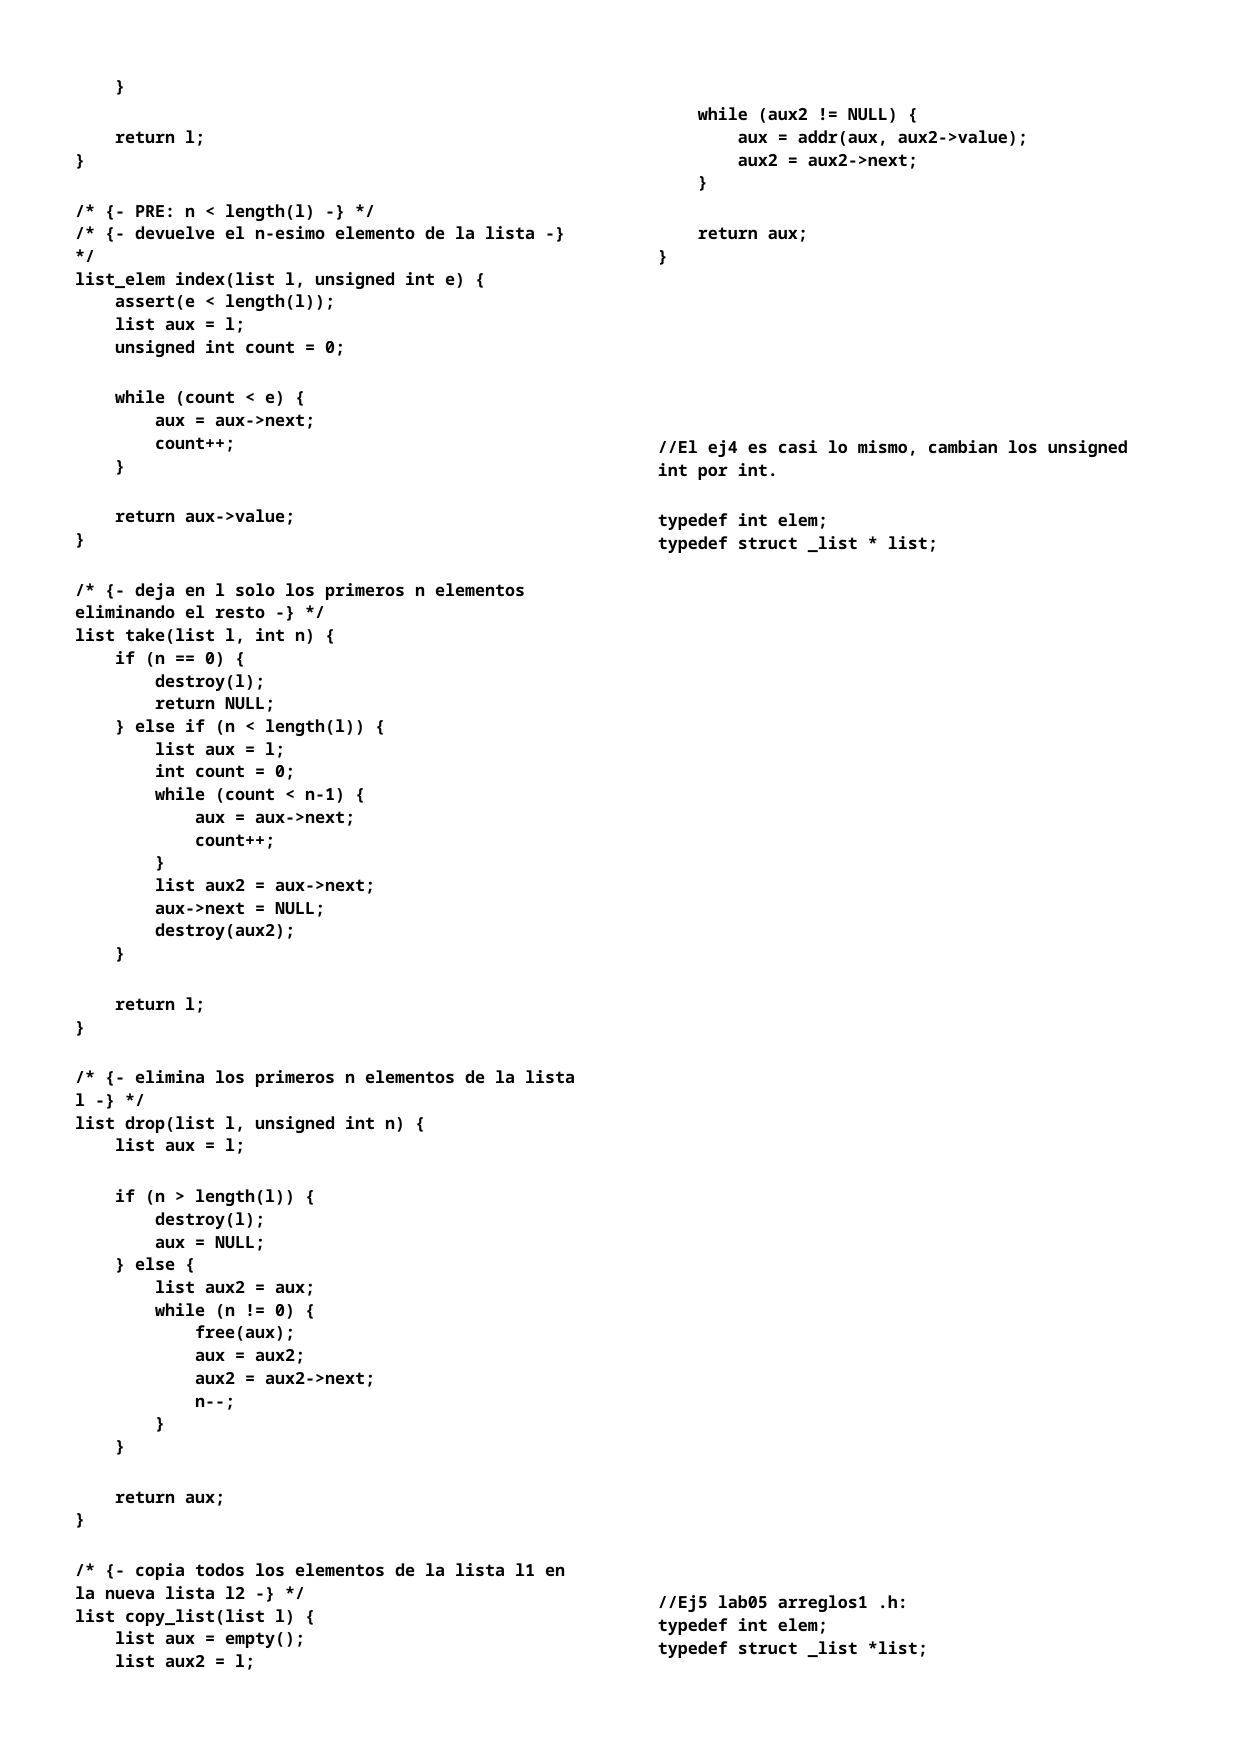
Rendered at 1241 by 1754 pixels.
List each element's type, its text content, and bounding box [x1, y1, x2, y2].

text if (n == 0) { [75, 647, 583, 669]
text aux->next = NULL; [75, 896, 583, 919]
text //El ej4 es casi lo mismo, cambian los unsigned int por int. [658, 435, 1165, 481]
text } [658, 171, 1165, 194]
text } [75, 75, 583, 98]
text typedef struct _list * list; [658, 532, 1165, 554]
text } [75, 851, 583, 874]
text list aux2 = aux; [75, 1276, 583, 1298]
text //Ej5 lab05 arreglos1 .h: [658, 1591, 1165, 1614]
text while (count < e) { [75, 386, 583, 409]
text } else if (n < length(l)) { [75, 715, 583, 737]
text destroy(aux2); [75, 919, 583, 942]
text aux = aux->next; [75, 409, 583, 432]
text } [75, 1434, 583, 1457]
text if (n > length(l)) { [75, 1185, 583, 1207]
text } [75, 148, 583, 171]
text return aux->value; [75, 505, 583, 528]
text } else { [75, 1253, 583, 1276]
text list take(list l, int n) { [75, 624, 583, 647]
text /* {- PRE: n < length(l) -} */ [75, 199, 583, 222]
text aux2 = aux2->next; [75, 1366, 583, 1389]
text return l; [75, 992, 583, 1015]
text int count = 0; [75, 760, 583, 783]
text } [75, 1015, 583, 1038]
text list copy_list(list l) { [75, 1604, 583, 1627]
text aux = aux2; [75, 1344, 583, 1366]
text aux2 = aux2->next; [658, 148, 1165, 171]
text /* {- copia todos los elementos de la lista l1 en la nueva lista l2 -} */ [75, 1559, 583, 1604]
text count++; [75, 828, 583, 851]
text aux = NULL; [75, 1230, 583, 1253]
text /* {- devuelve el n-esimo elemento de la lista -} */ [75, 222, 583, 267]
text list aux2 = aux->next; [75, 874, 583, 896]
text unsigned int count = 0; [75, 335, 583, 358]
text /* {- deja en l solo los primeros n elementos eliminando el resto -} */ [75, 578, 583, 624]
text } [75, 454, 583, 477]
text return aux; [75, 1485, 583, 1508]
text while (aux2 != NULL) { [658, 103, 1165, 126]
text list_elem index(list l, unsigned int e) { [75, 267, 583, 290]
text } [75, 1508, 583, 1531]
text } [75, 1412, 583, 1434]
text list aux = empty(); [75, 1627, 583, 1649]
text list aux = l; [75, 1134, 583, 1157]
text } [75, 528, 583, 550]
text assert(e < length(l)); [75, 290, 583, 313]
text return NULL; [75, 692, 583, 715]
text typedef int elem; [658, 1614, 1165, 1636]
text while (count < n-1) { [75, 783, 583, 806]
text /* {- elimina los primeros n elementos de la lista l -} */ [75, 1066, 583, 1111]
text return aux; [658, 222, 1165, 244]
text free(aux); [75, 1321, 583, 1344]
text count++; [75, 432, 583, 454]
text } [75, 942, 583, 964]
text aux = addr(aux, aux2->value); [658, 126, 1165, 148]
text aux = aux->next; [75, 806, 583, 828]
text list aux2 = l; [75, 1649, 583, 1672]
text return l; [75, 126, 583, 148]
text destroy(l); [75, 1207, 583, 1230]
text while (n != 0) { [75, 1298, 583, 1321]
text n--; [75, 1389, 583, 1412]
text destroy(l); [75, 669, 583, 692]
text list drop(list l, unsigned int n) { [75, 1111, 583, 1134]
text list aux = l; [75, 737, 583, 760]
text typedef int elem; [658, 509, 1165, 532]
text } [658, 244, 1165, 267]
text list aux = l; [75, 313, 583, 335]
text typedef struct _list *list; [658, 1636, 1165, 1659]
